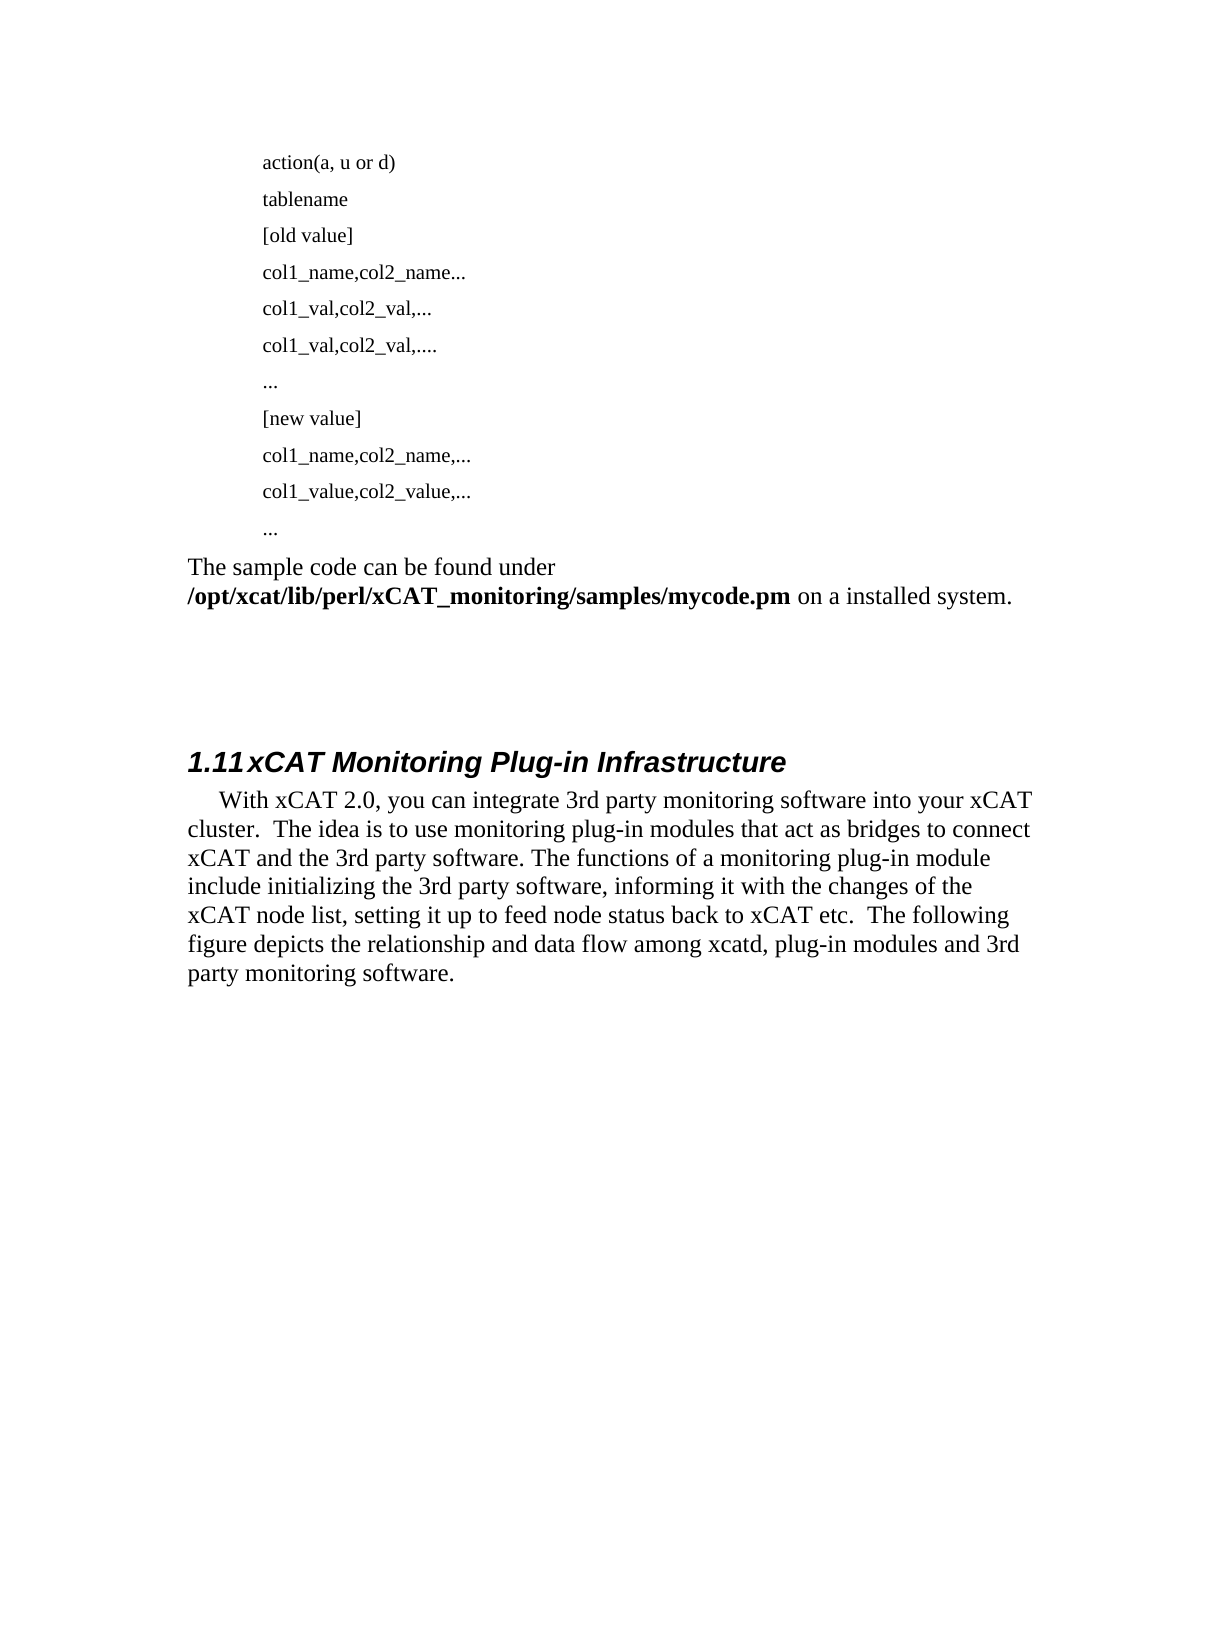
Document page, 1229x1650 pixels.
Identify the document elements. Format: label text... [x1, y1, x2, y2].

text tablename [262, 187, 1041, 211]
text action(a, u or d) [262, 150, 1041, 174]
text The sample code can be found under /opt/xcat/lib/perl/xCAT_monitoring/samples/mycode.pm on a installed system. [187, 552, 1041, 610]
text col1_name,col2_name,... [262, 442, 1041, 467]
text col1_val,col2_val,.... [262, 333, 1041, 357]
text col1_name,col2_name... [262, 260, 1041, 284]
text col1_value,col2_value,... [262, 479, 1041, 503]
text ... [262, 516, 1041, 540]
text [new value] [262, 406, 1041, 430]
text [old value] [262, 223, 1041, 247]
text col1_val,col2_val,... [262, 296, 1041, 320]
subtitle xCAT Monitoring Plug-in Infrastructure [187, 745, 1041, 779]
text ... [262, 369, 1041, 393]
text With xCAT 2.0, you can integrate 3rd party monitoring software into your xCAT cluster. The idea is to use monitoring plug-in modules that act as bridges to connect xCAT and the 3rd party software. The functions of a monitoring plug-in module include initializing the 3rd party software, informing it with the changes of the xCAT node list, setting it up to feed node status back to xCAT etc. The following figure depicts the relationship and data flow among xcatd, plug-in modules and 3rd party monitoring software. [187, 785, 1041, 986]
